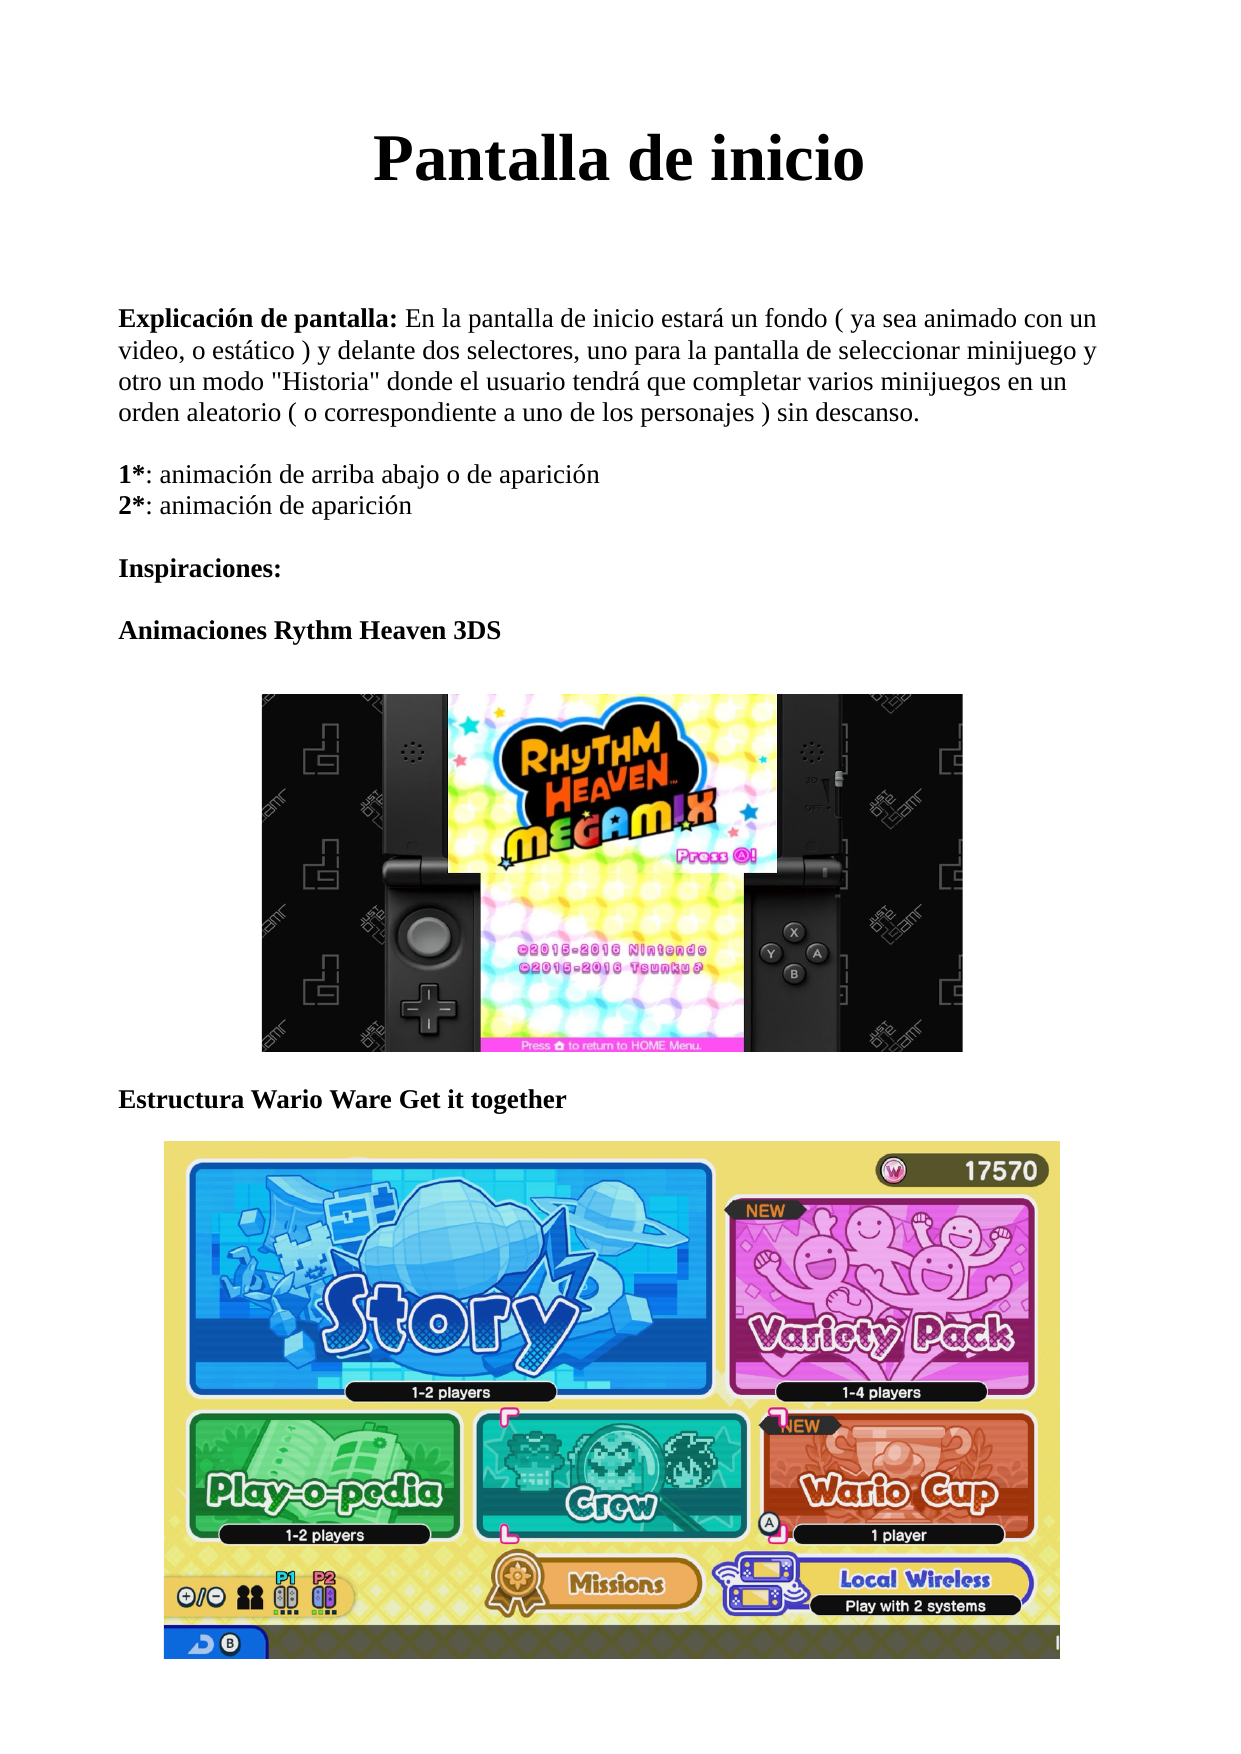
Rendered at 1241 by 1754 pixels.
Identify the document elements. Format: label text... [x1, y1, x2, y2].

picture [261, 694, 963, 1052]
text Animaciones Rythm Heaven 3DS [118, 614, 1122, 645]
text 1*: animación de arriba abajo o de aparición [118, 458, 1122, 489]
text Estructura Wario Ware Get it together [118, 1083, 1122, 1114]
text Inspiraciones: [118, 552, 1122, 583]
picture [163, 1141, 1060, 1659]
text Pantalla de inicio [118, 118, 1122, 195]
text Explicación de pantalla: En la pantalla de inicio estará un fondo ( ya sea animado con un video, o estático ) y delante dos selectores, uno para la pantalla de seleccionar minijuego y otro un modo "Historia" donde el usuario tendrá que completar varios minijuegos en un orden aleatorio ( o correspondiente a uno de los personajes ) sin descanso. [118, 303, 1122, 427]
text 2*: animación de aparición [118, 489, 1122, 521]
